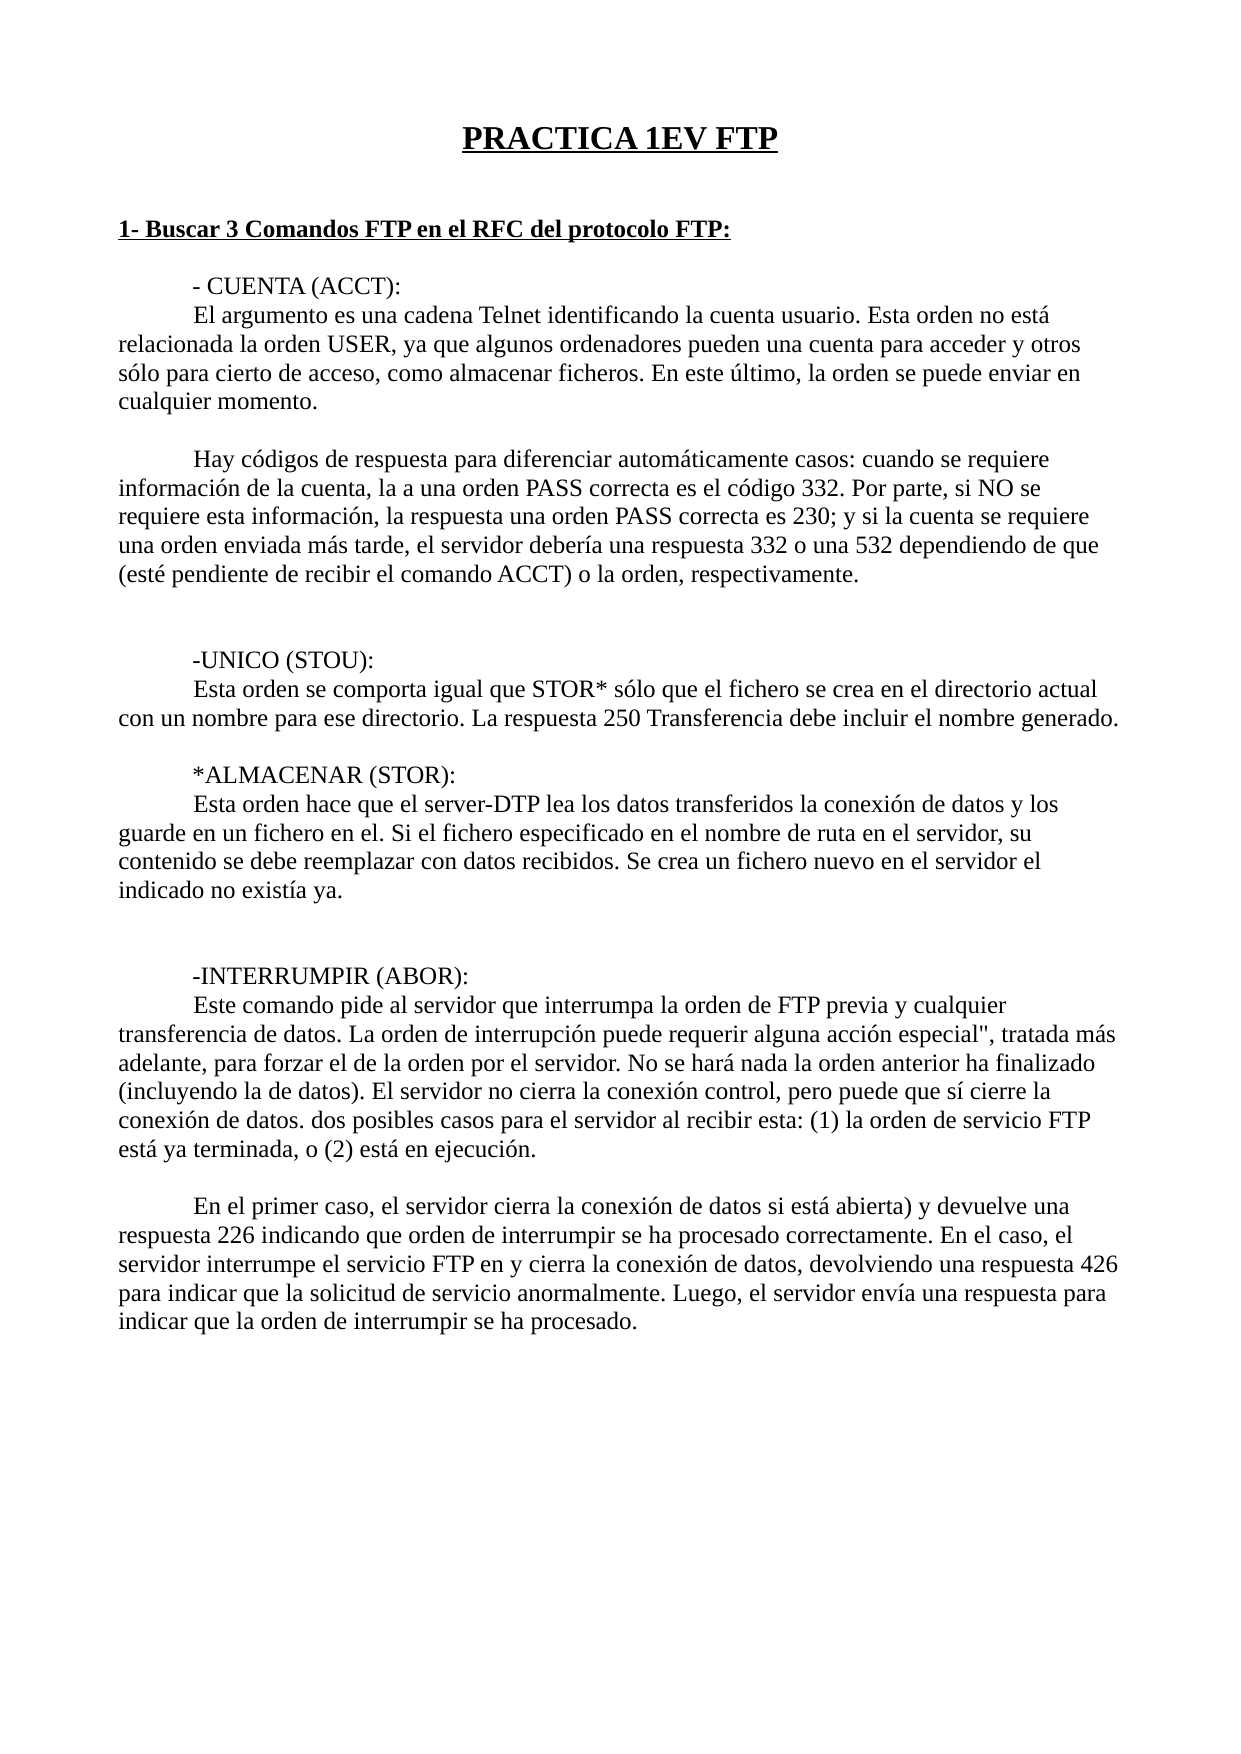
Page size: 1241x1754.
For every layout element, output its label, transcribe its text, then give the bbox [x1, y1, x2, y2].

text - CUENTA (ACCT): [118, 271, 1122, 300]
text 1- Buscar 3 Comandos FTP en el RFC del protocolo FTP: [118, 214, 1122, 243]
text PRACTICA 1EV FTP [118, 118, 1122, 156]
text Esta orden se comporta igual que STOR* sólo que el fichero se crea en el directorio actual con un nombre para ese directorio. La respuesta 250 Transferencia debe incluir el nombre generado. [118, 674, 1122, 731]
text Esta orden hace que el server-DTP lea los datos transferidos la conexión de datos y los guarde en un fichero en el. Si el fichero especificado en el nombre de ruta en el servidor, su contenido se debe reemplazar con datos recibidos. Se crea un fichero nuevo en el servidor el indicado no existía ya. [118, 789, 1122, 904]
text Este comando pide al servidor que interrumpa la orden de FTP previa y cualquier transferencia de datos. La orden de interrupción puede requerir alguna acción especial", tratada más adelante, para forzar el de la orden por el servidor. No se hará nada la orden anterior ha finalizado (incluyendo la de datos). El servidor no cierra la conexión control, pero puede que sí cierre la conexión de datos. dos posibles casos para el servidor al recibir esta: (1) la orden de servicio FTP está ya terminada, o (2) está en ejecución. [118, 990, 1122, 1163]
text -UNICO (STOU): [118, 645, 1122, 674]
text -INTERRUMPIR (ABOR): [118, 961, 1122, 990]
text Hay códigos de respuesta para diferenciar automáticamente casos: cuando se requiere información de la cuenta, la a una orden PASS correcta es el código 332. Por parte, si NO se requiere esta información, la respuesta una orden PASS correcta es 230; y si la cuenta se requiere una orden enviada más tarde, el servidor debería una respuesta 332 o una 532 dependiendo de que (esté pendiente de recibir el comando ACCT) o la orden, respectivamente. [118, 444, 1122, 588]
text El argumento es una cadena Telnet identificando la cuenta usuario. Esta orden no está relacionada la orden USER, ya que algunos ordenadores pueden una cuenta para acceder y otros sólo para cierto de acceso, como almacenar ficheros. En este último, la orden se puede enviar en cualquier momento. [118, 300, 1122, 415]
text *ALMACENAR (STOR): [118, 760, 1122, 789]
text En el primer caso, el servidor cierra la conexión de datos si está abierta) y devuelve una respuesta 226 indicando que orden de interrumpir se ha procesado correctamente. En el caso, el servidor interrumpe el servicio FTP en y cierra la conexión de datos, devolviendo una respuesta 426 para indicar que la solicitud de servicio anormalmente. Luego, el servidor envía una respuesta para indicar que la orden de interrumpir se ha procesado. [118, 1191, 1122, 1335]
